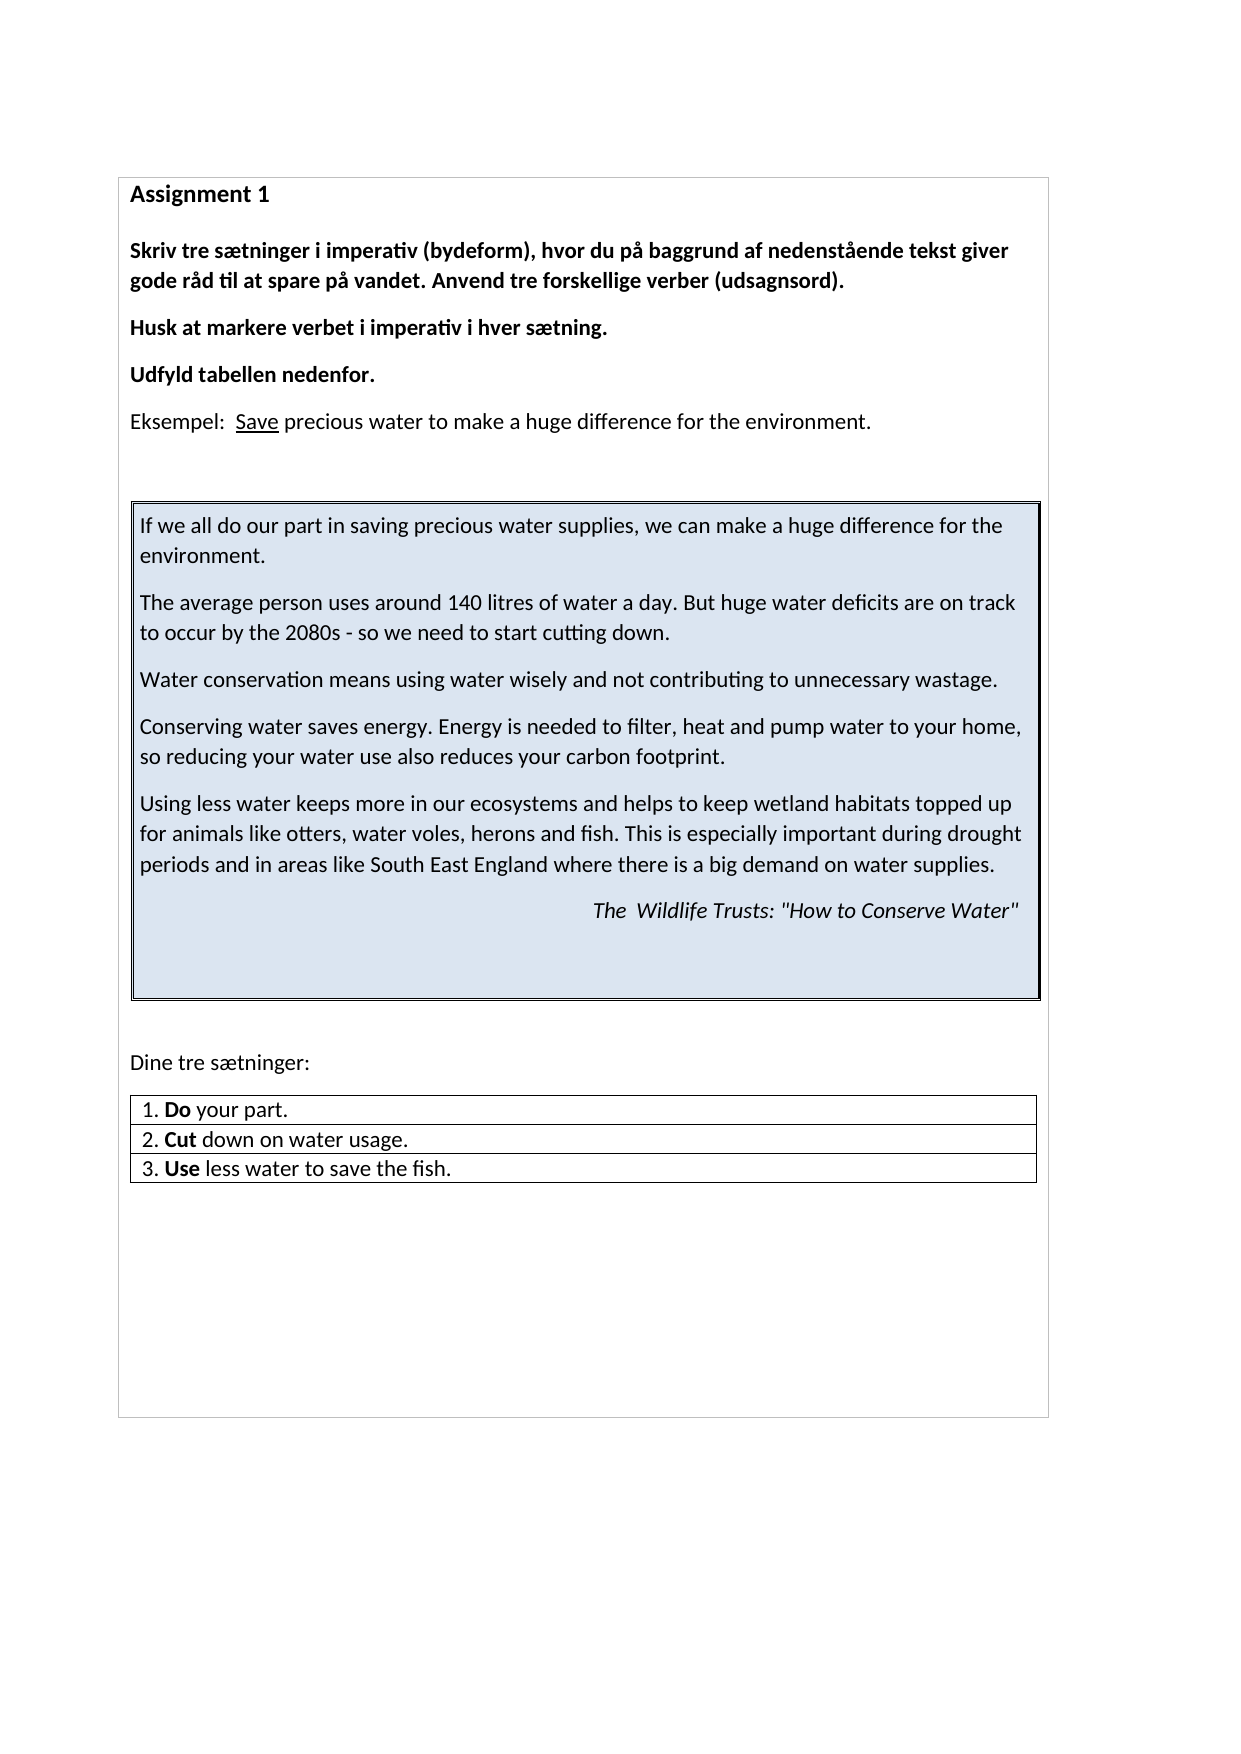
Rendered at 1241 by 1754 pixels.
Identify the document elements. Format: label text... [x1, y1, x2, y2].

table_header Assignment 1 Skriv tre sætninger i imperativ (bydeform), hvor du på baggrund af nedenstående tekst giver gode råd til at spare på vandet. Anvend tre forskellige verber (udsagnsord). Husk at markere verbet i imperativ i hver sætning. Udfyld tabellen nedenfor. Eksempel: Save precious water to make a huge difference for the environment. Dine tre sætninger: [119, 178, 1048, 1417]
table_header If we all do our part in saving precious water supplies, we can make a huge difference for the environment. The average person uses around 140 litres of water a day. But huge water deficits are on track to occur by the 2080s - so we need to start cutting down. Water conservation means using water wisely and not contributing to unnecessary wastage. Conserving water saves energy. Energy is needed to filter, heat and pump water to your home, so reducing your water use also reduces your carbon footprint. Using less water keeps more in our ecosystems and helps to keep wetland habitats topped up for animals like otters, water voles, herons and fish. This is especially important during drought periods and in areas like South East England where there is a big demand on water supplies. The Wildlife Trusts: "How to Conserve Water" [134, 504, 1038, 998]
table_cell 2. Cut down on water usage. [131, 1125, 1036, 1153]
table_header 1. Do your part. [131, 1096, 1036, 1124]
table_cell 3. Use less water to save the fish. [131, 1154, 1036, 1182]
